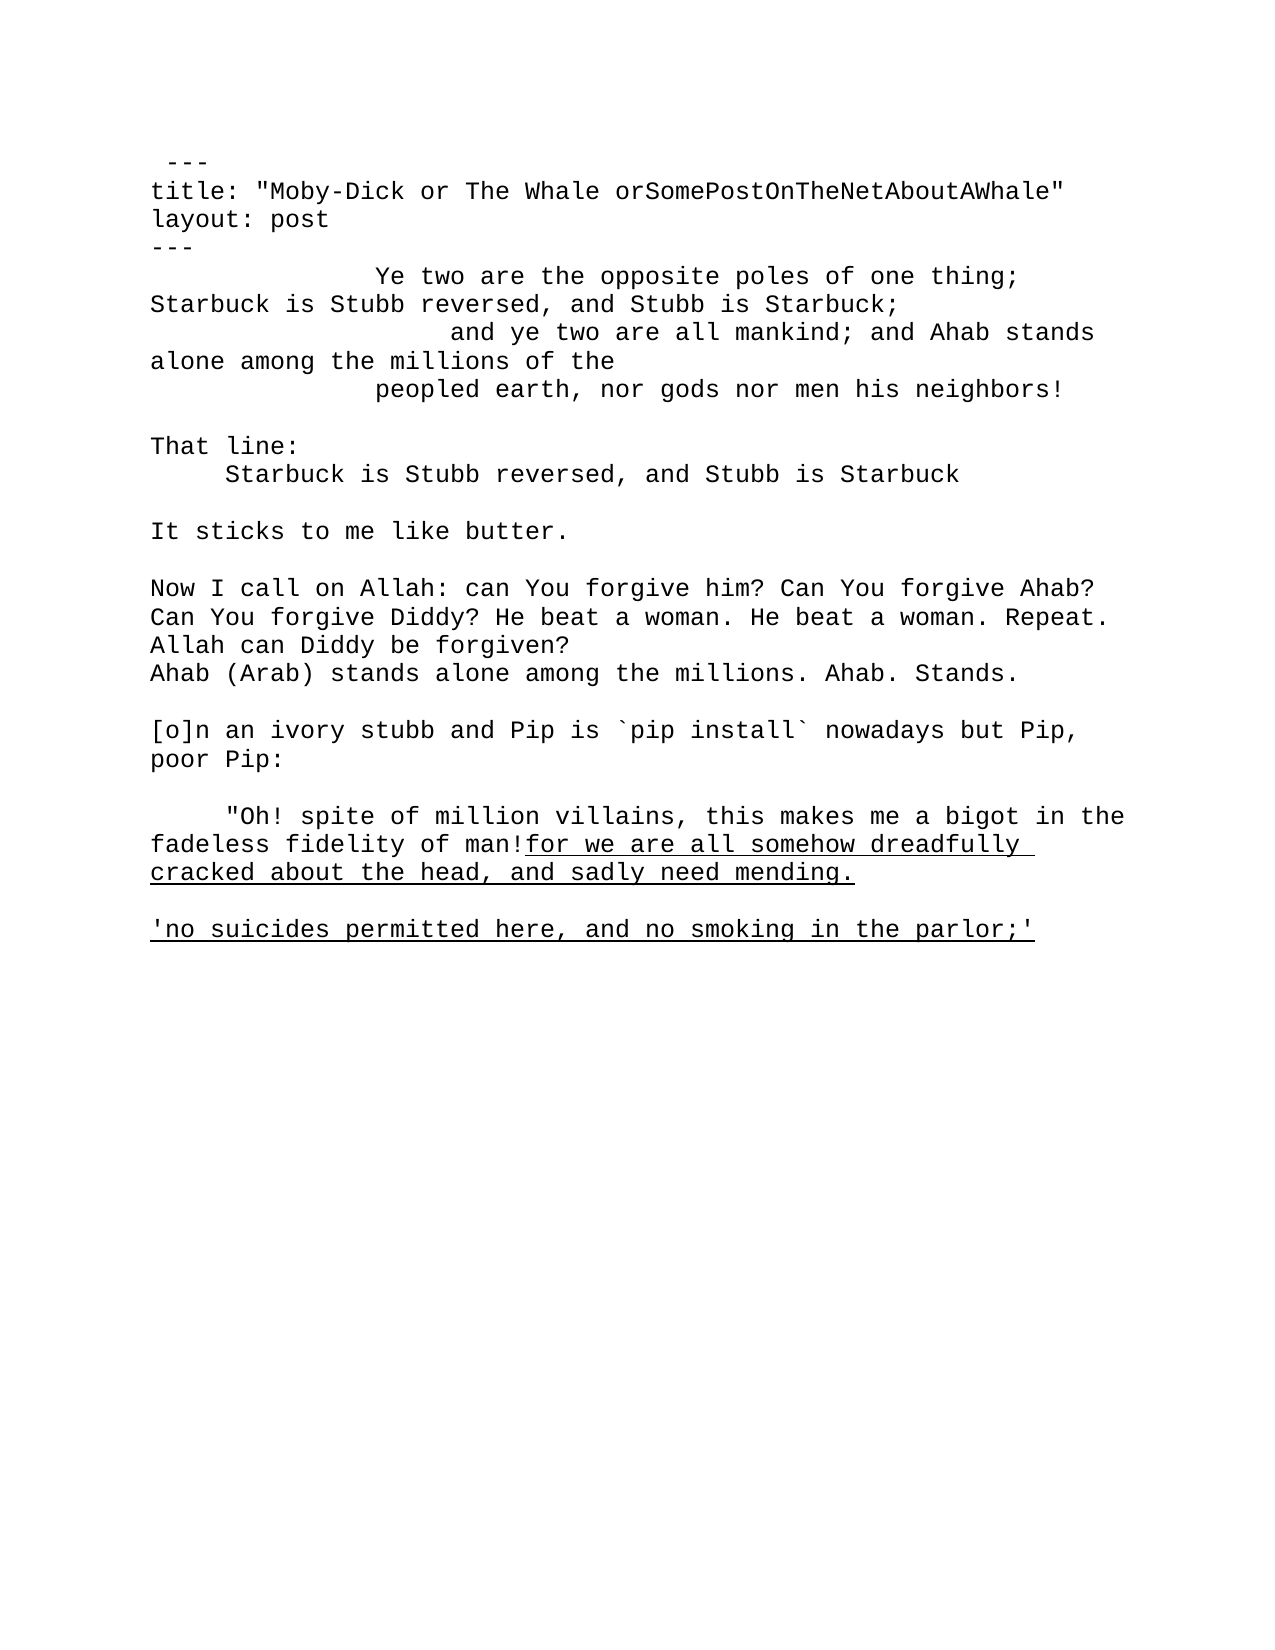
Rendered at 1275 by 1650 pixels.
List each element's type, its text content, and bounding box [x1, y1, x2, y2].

text Ye two are the opposite poles of one thing; Starbuck is Stubb reversed, and Stubb is Starbuck; [150, 263, 1125, 320]
text Starbuck is Stubb reversed, and Stubb is Starbuck [150, 462, 1125, 490]
text title: "Moby-Dick or The Whale orSomePostOnTheNetAboutAWhale" [150, 178, 1125, 207]
text layout: post [150, 207, 1125, 235]
text --- [150, 150, 1125, 178]
text Ahab (Arab) stands alone among the millions. Ahab. Stands. [150, 661, 1125, 689]
text and ye two are all mankind; and Ahab stands alone among the millions of the [150, 320, 1125, 377]
text peopled earth, nor gods nor men his neighbors! [150, 377, 1125, 405]
text 'no suicides permitted here, and no smoking in the parlor;' [150, 917, 1125, 945]
text --- [150, 235, 1125, 263]
text [o]n an ivory stubb and Pip is `pip install` nowadays but Pip, [150, 718, 1125, 746]
text "Oh! spite of million villains, this makes me a bigot in the fadeless fidelity of man!for we are all somehow dreadfully cracked about the head, and sadly need mending. [150, 803, 1125, 888]
text poor Pip: [150, 746, 1125, 774]
text Now I call on Allah: can You forgive him? Can You forgive Ahab? Can You forgive Diddy? He beat a woman. He beat a woman. Repeat. Allah can Diddy be forgiven? [150, 576, 1125, 661]
text It sticks to me like butter. [150, 519, 1125, 547]
text That line: [150, 434, 1125, 462]
